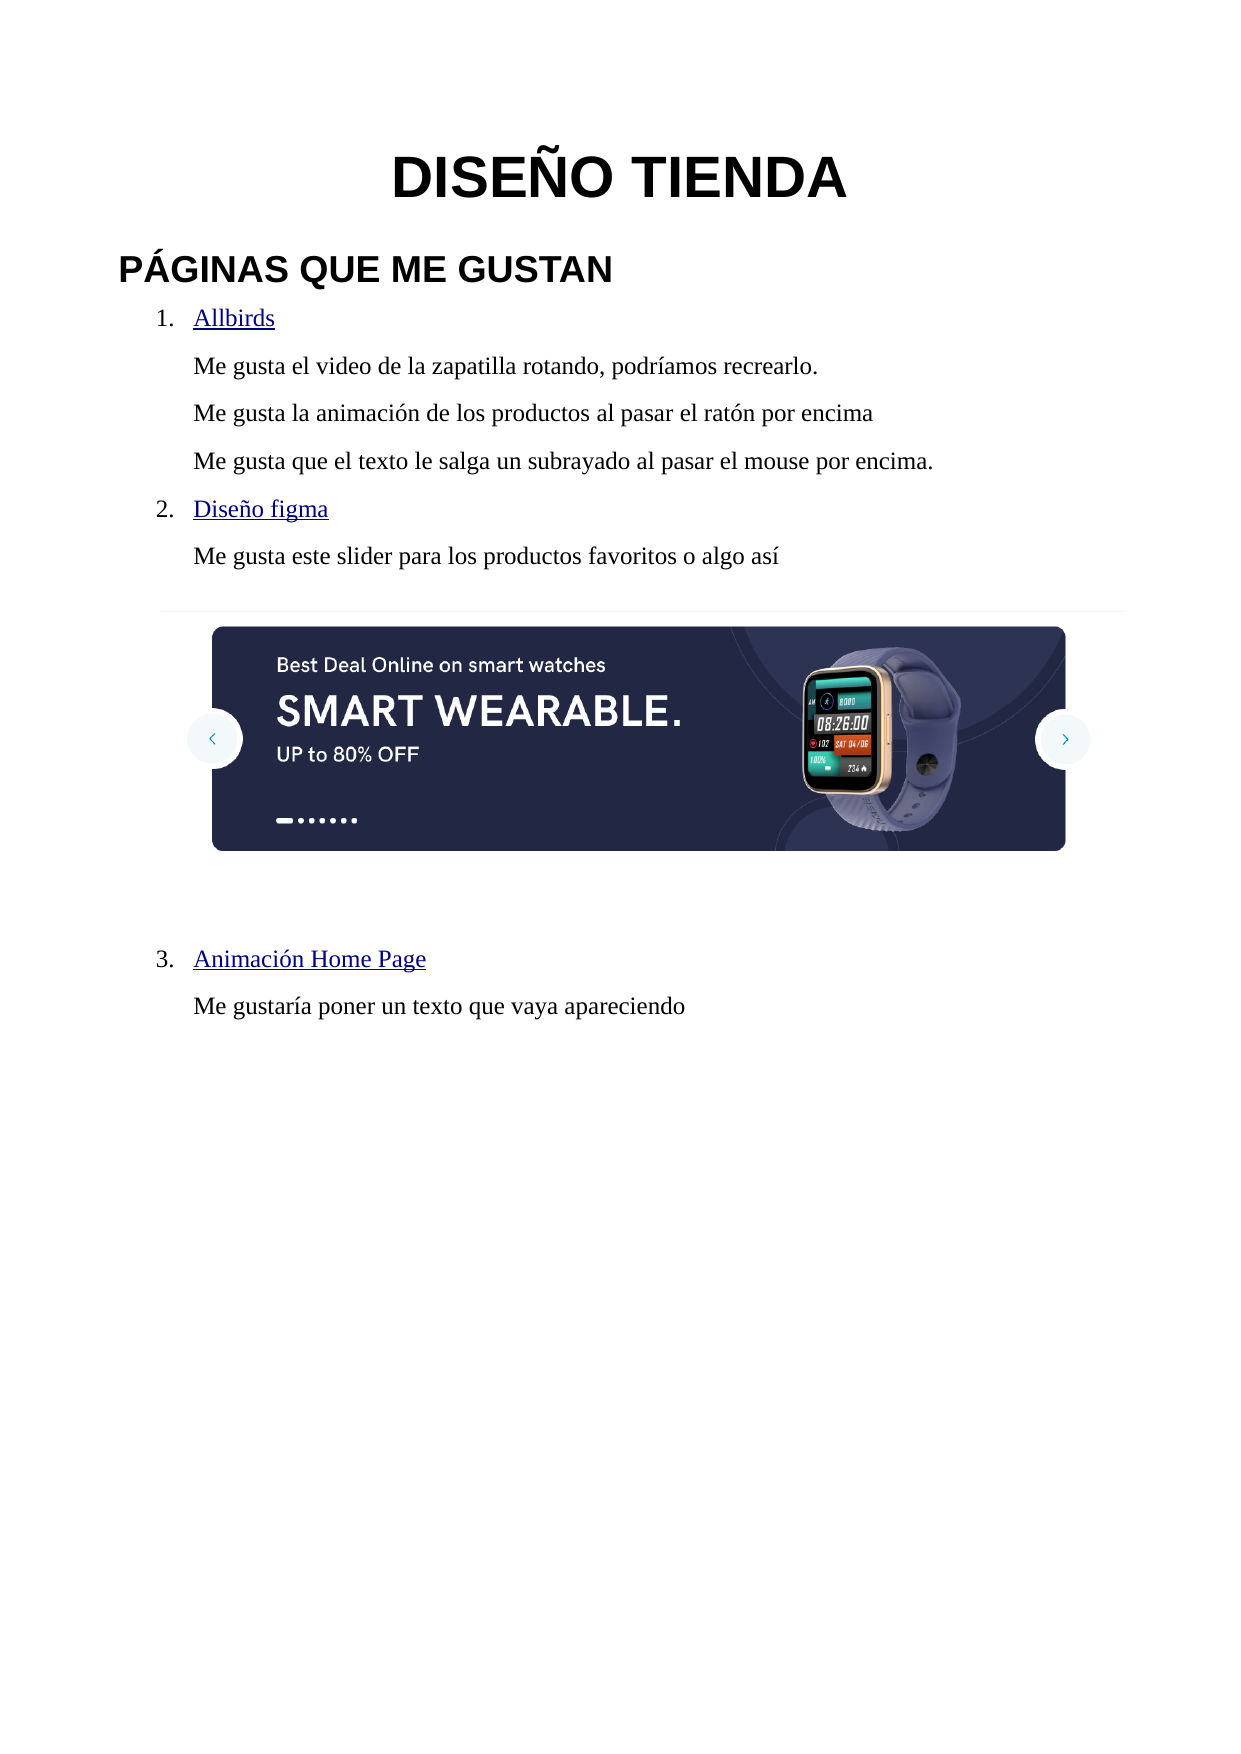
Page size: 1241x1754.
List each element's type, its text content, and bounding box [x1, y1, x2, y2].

title DISEÑO TIENDA [118, 143, 1122, 210]
list Allbirds [156, 303, 1122, 332]
picture [160, 604, 1127, 892]
subtitle PÁGINAS QUE ME GUSTAN [118, 248, 1122, 291]
list Me gusta que el texto le salga un subrayado al pasar el mouse por encima. [156, 446, 1122, 475]
list Me gusta la animación de los productos al pasar el ratón por encima [156, 398, 1122, 427]
list Diseño figma [156, 494, 1122, 522]
list Me gustaría poner un texto que vaya apareciendo [156, 991, 1122, 1020]
list Animación Home Page [156, 944, 1122, 973]
list Me gusta el video de la zapatilla rotando, podríamos recrearlo. [156, 351, 1122, 380]
list Me gusta este slider para los productos favoritos o algo así [156, 541, 1122, 570]
